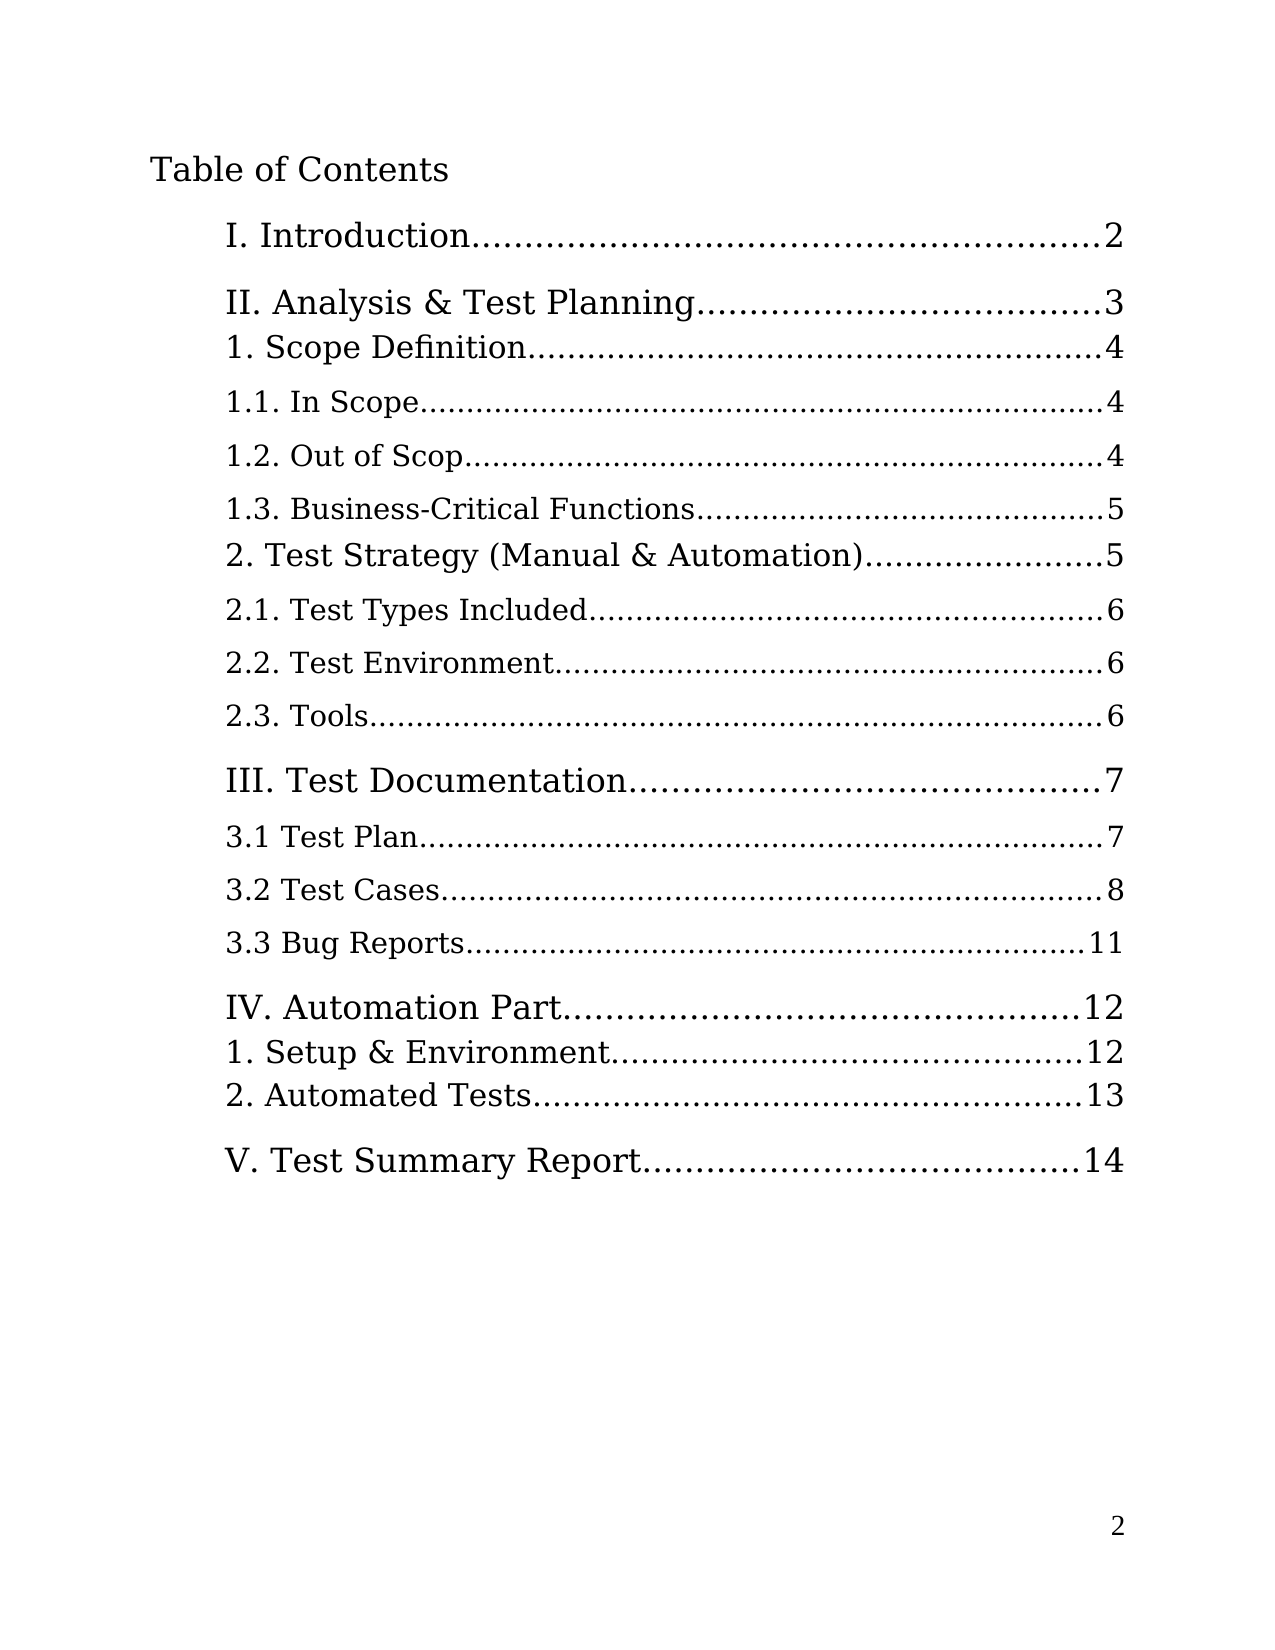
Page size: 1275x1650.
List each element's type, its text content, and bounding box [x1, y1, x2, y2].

subtitle 1.3. Business-Critical Functions 5 [150, 492, 1125, 526]
subtitle 2. Automated Tests 13 [150, 1078, 1125, 1114]
subtitle 3.3 Bug Reports 11 [150, 927, 1125, 961]
subtitle 2.1. Test Types Included 6 [150, 593, 1125, 627]
subtitle III. Test Documentation 7 [150, 761, 1125, 800]
subtitle 1.2. Out of Scop 4 [150, 439, 1125, 473]
subtitle 2.2. Test Environment 6 [150, 646, 1125, 680]
subtitle Table of Contents [150, 150, 1125, 189]
subtitle 3.1 Test Plan 7 [150, 820, 1125, 854]
subtitle 1.1. In Scope 4 [150, 386, 1125, 419]
subtitle 1. Setup & Environment 12 [150, 1034, 1125, 1071]
subtitle 2. Test Strategy (Manual & Automation) 5 [150, 537, 1125, 574]
subtitle IV. Automation Part 12 [150, 988, 1125, 1027]
subtitle I. Introduction 2 [150, 217, 1125, 256]
subtitle 3.2 Test Cases 8 [150, 873, 1125, 907]
subtitle 2.3. Tools 6 [150, 700, 1125, 734]
subtitle V. Test Summary Report 14 [150, 1142, 1125, 1181]
subtitle II. Analysis & Test Planning 3 [150, 284, 1125, 323]
subtitle 1. Scope Definition 4 [150, 330, 1125, 366]
